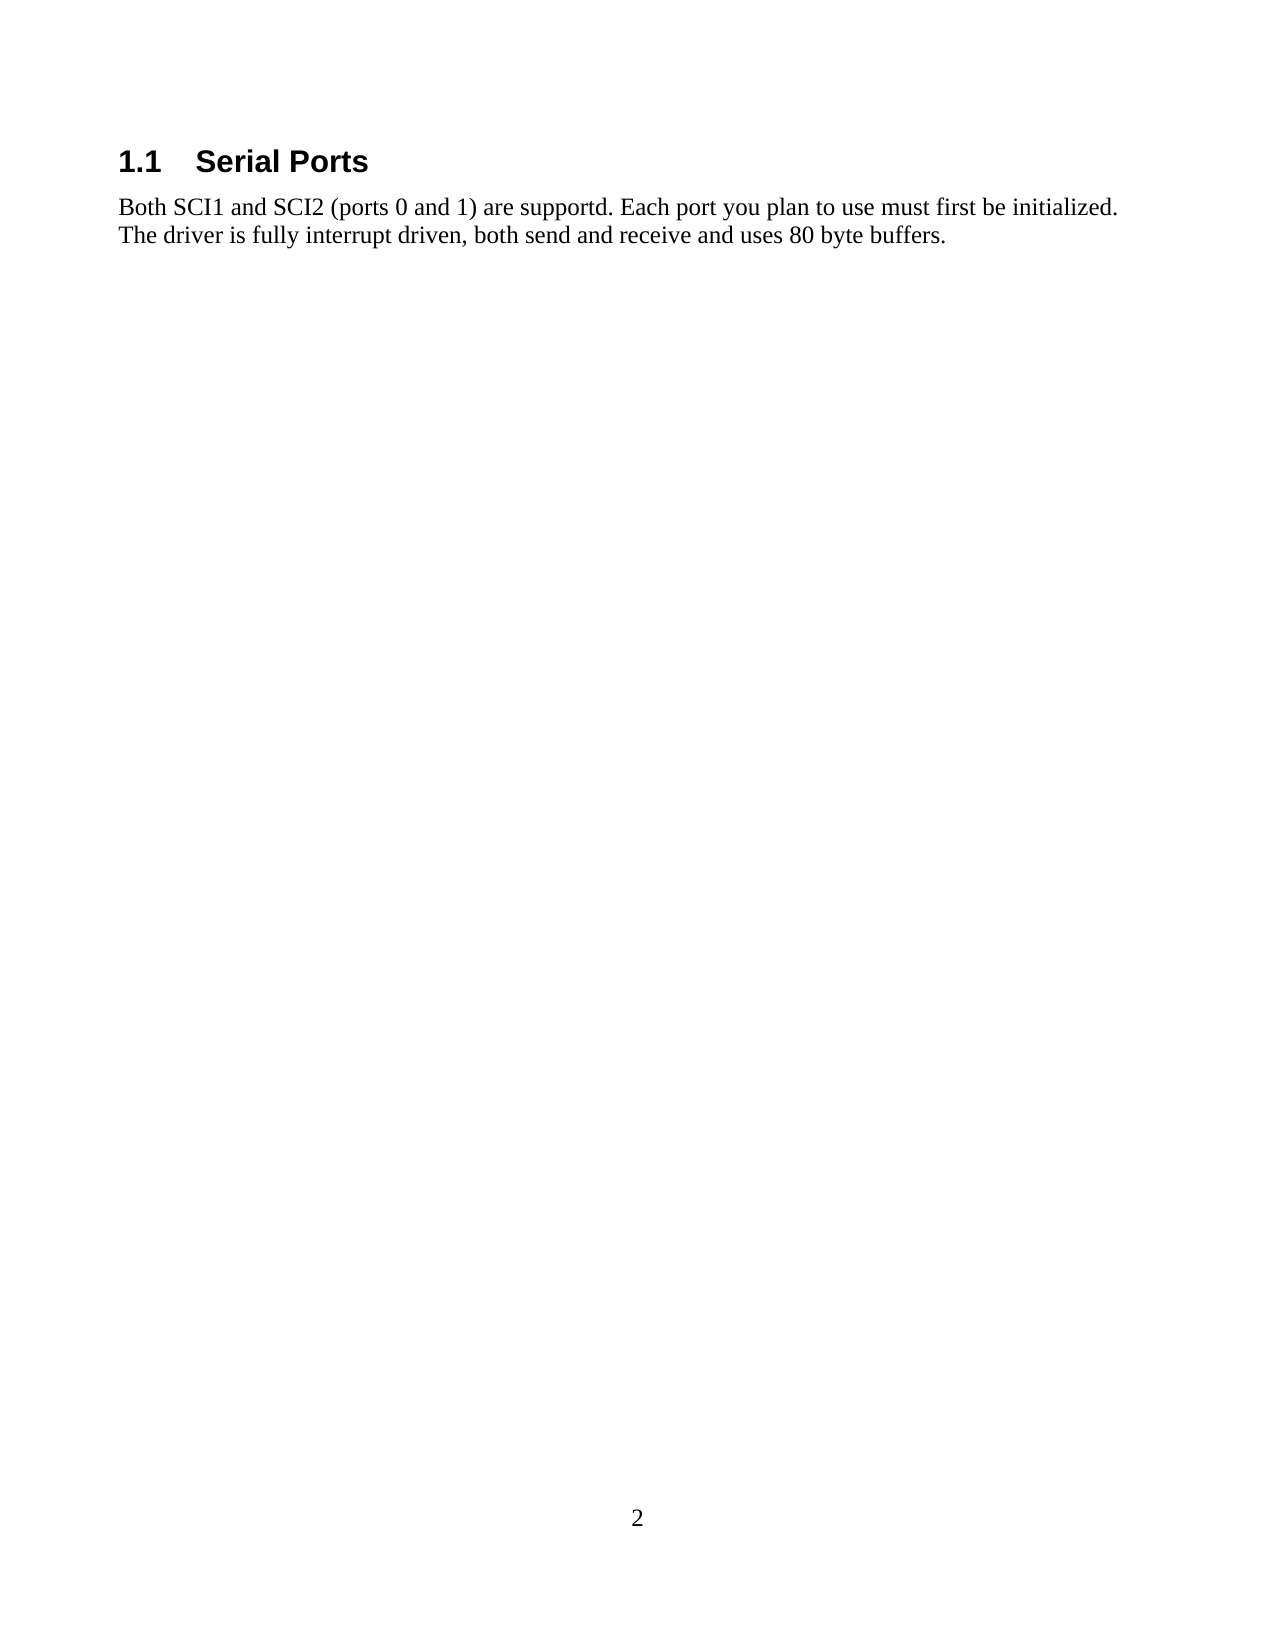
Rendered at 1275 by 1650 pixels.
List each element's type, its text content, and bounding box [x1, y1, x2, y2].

subtitle Serial Ports [118, 143, 1157, 179]
text Both SCI1 and SCI2 (ports 0 and 1) are supportd. Each port you plan to use must first be initialized. The driver is fully interrupt driven, both send and receive and uses 80 byte buffers. [118, 192, 1157, 249]
